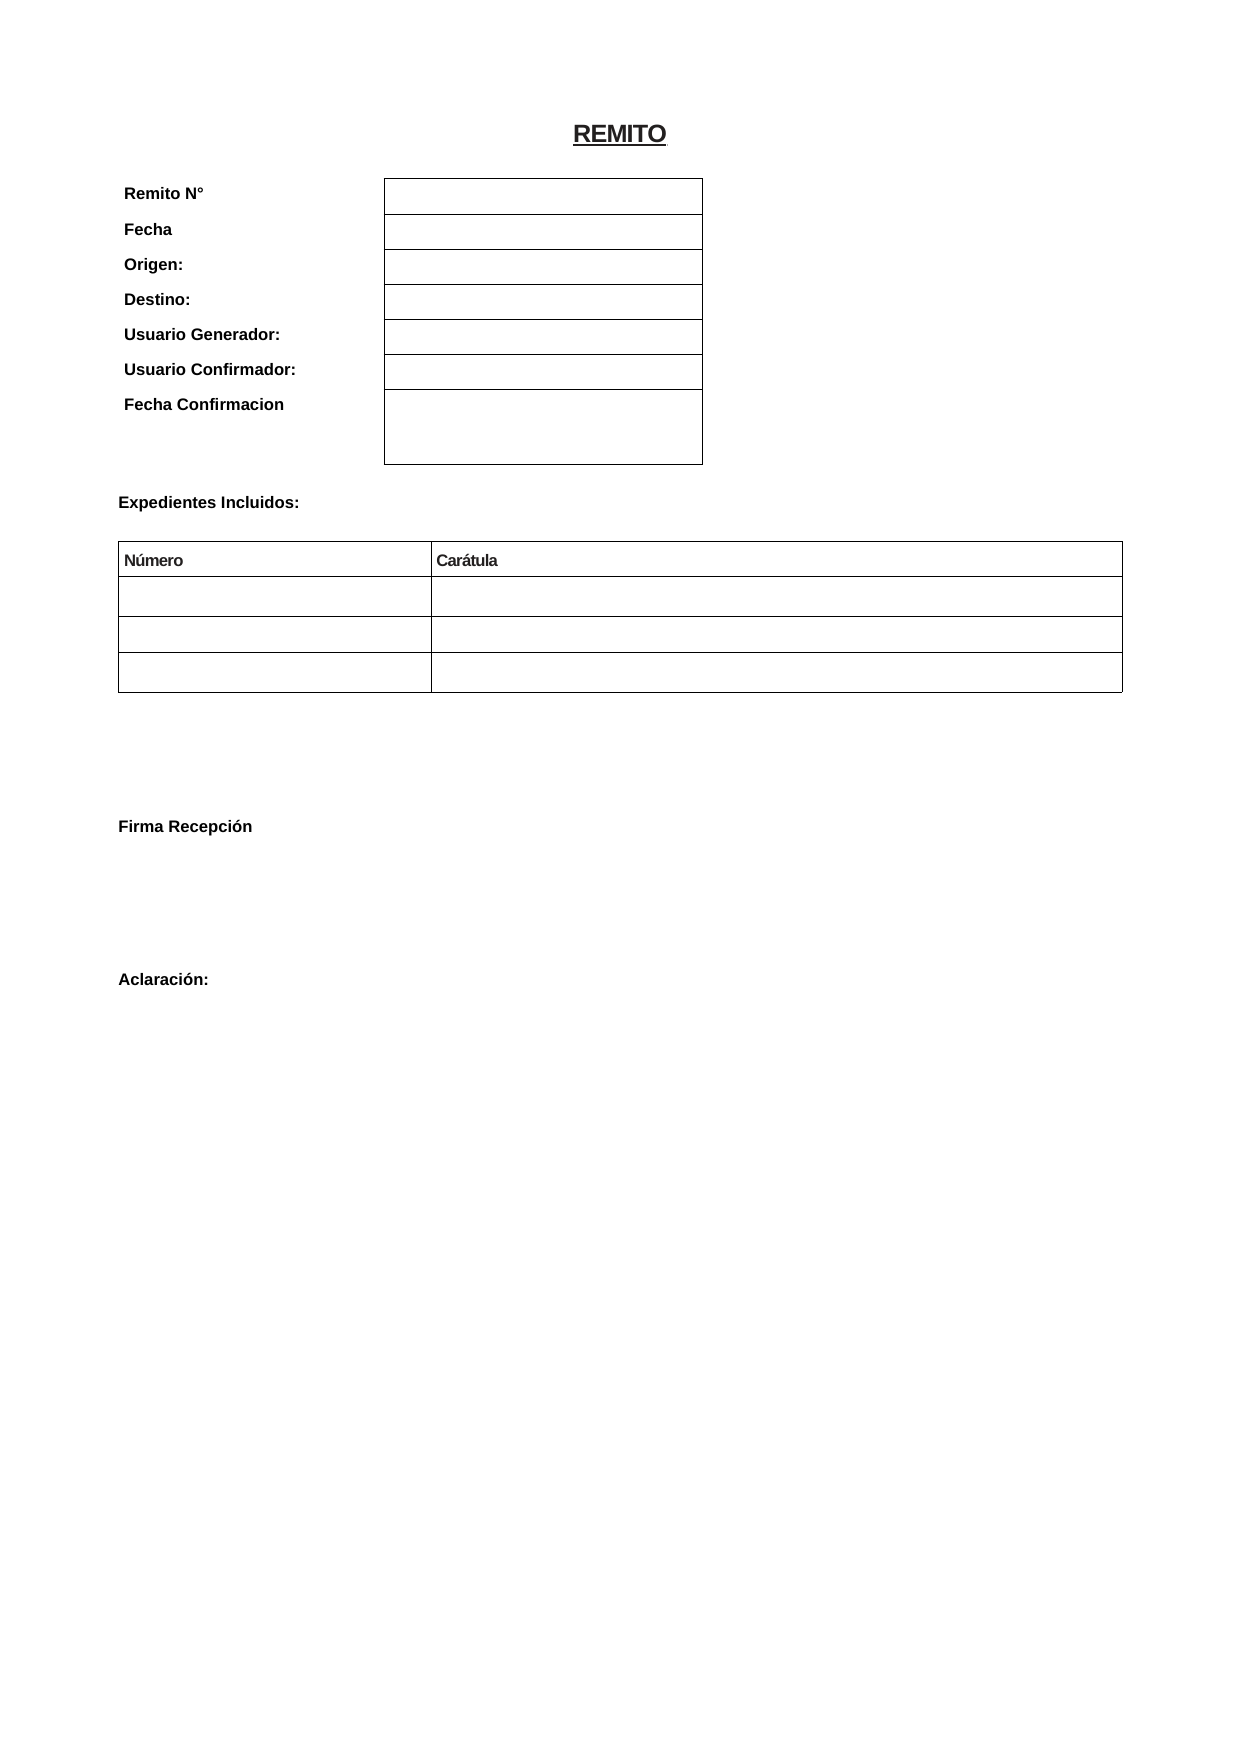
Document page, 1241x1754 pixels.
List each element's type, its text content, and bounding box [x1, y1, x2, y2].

table_cell Fecha [118, 214, 384, 248]
table_cell <o.location_id.name> [385, 250, 702, 284]
table_header Carátula [432, 542, 1122, 576]
table_cell <line.cover> [432, 617, 1122, 652]
text Expedientes Incluidos: [118, 493, 1122, 512]
table_cell <formatLang(o.date,date='true')> [385, 215, 702, 248]
text Firma Recepción [118, 817, 1122, 836]
table_cell <for each="line in o.expedient_ids"> [119, 577, 431, 616]
table_cell <o.user_id.name> [385, 320, 702, 354]
table_cell [432, 577, 1122, 616]
text Aclaración: [118, 970, 1122, 989]
table_cell Usuario Confirmador: [118, 354, 384, 389]
table_cell Destino: [118, 284, 384, 319]
table_header Número [119, 542, 431, 576]
table_cell </for> [119, 653, 431, 692]
table_cell <o.confirmation_date and formatLang(o.confirmation_date,date='true')> [385, 390, 702, 464]
table_cell <o.confirmation_user_id.name> [385, 355, 702, 389]
table_cell <line.number> [119, 617, 431, 652]
table_header <o.number> [385, 179, 702, 213]
table_cell Origen: [118, 249, 384, 284]
text REMITO [118, 118, 1122, 148]
table_cell <o.location_dest_id.name> [385, 285, 702, 319]
table_cell Fecha Confirmacion [118, 389, 384, 464]
table_cell [432, 653, 1122, 692]
table_header Remito N° [118, 178, 384, 213]
table_cell Usuario Generador: [118, 319, 384, 354]
